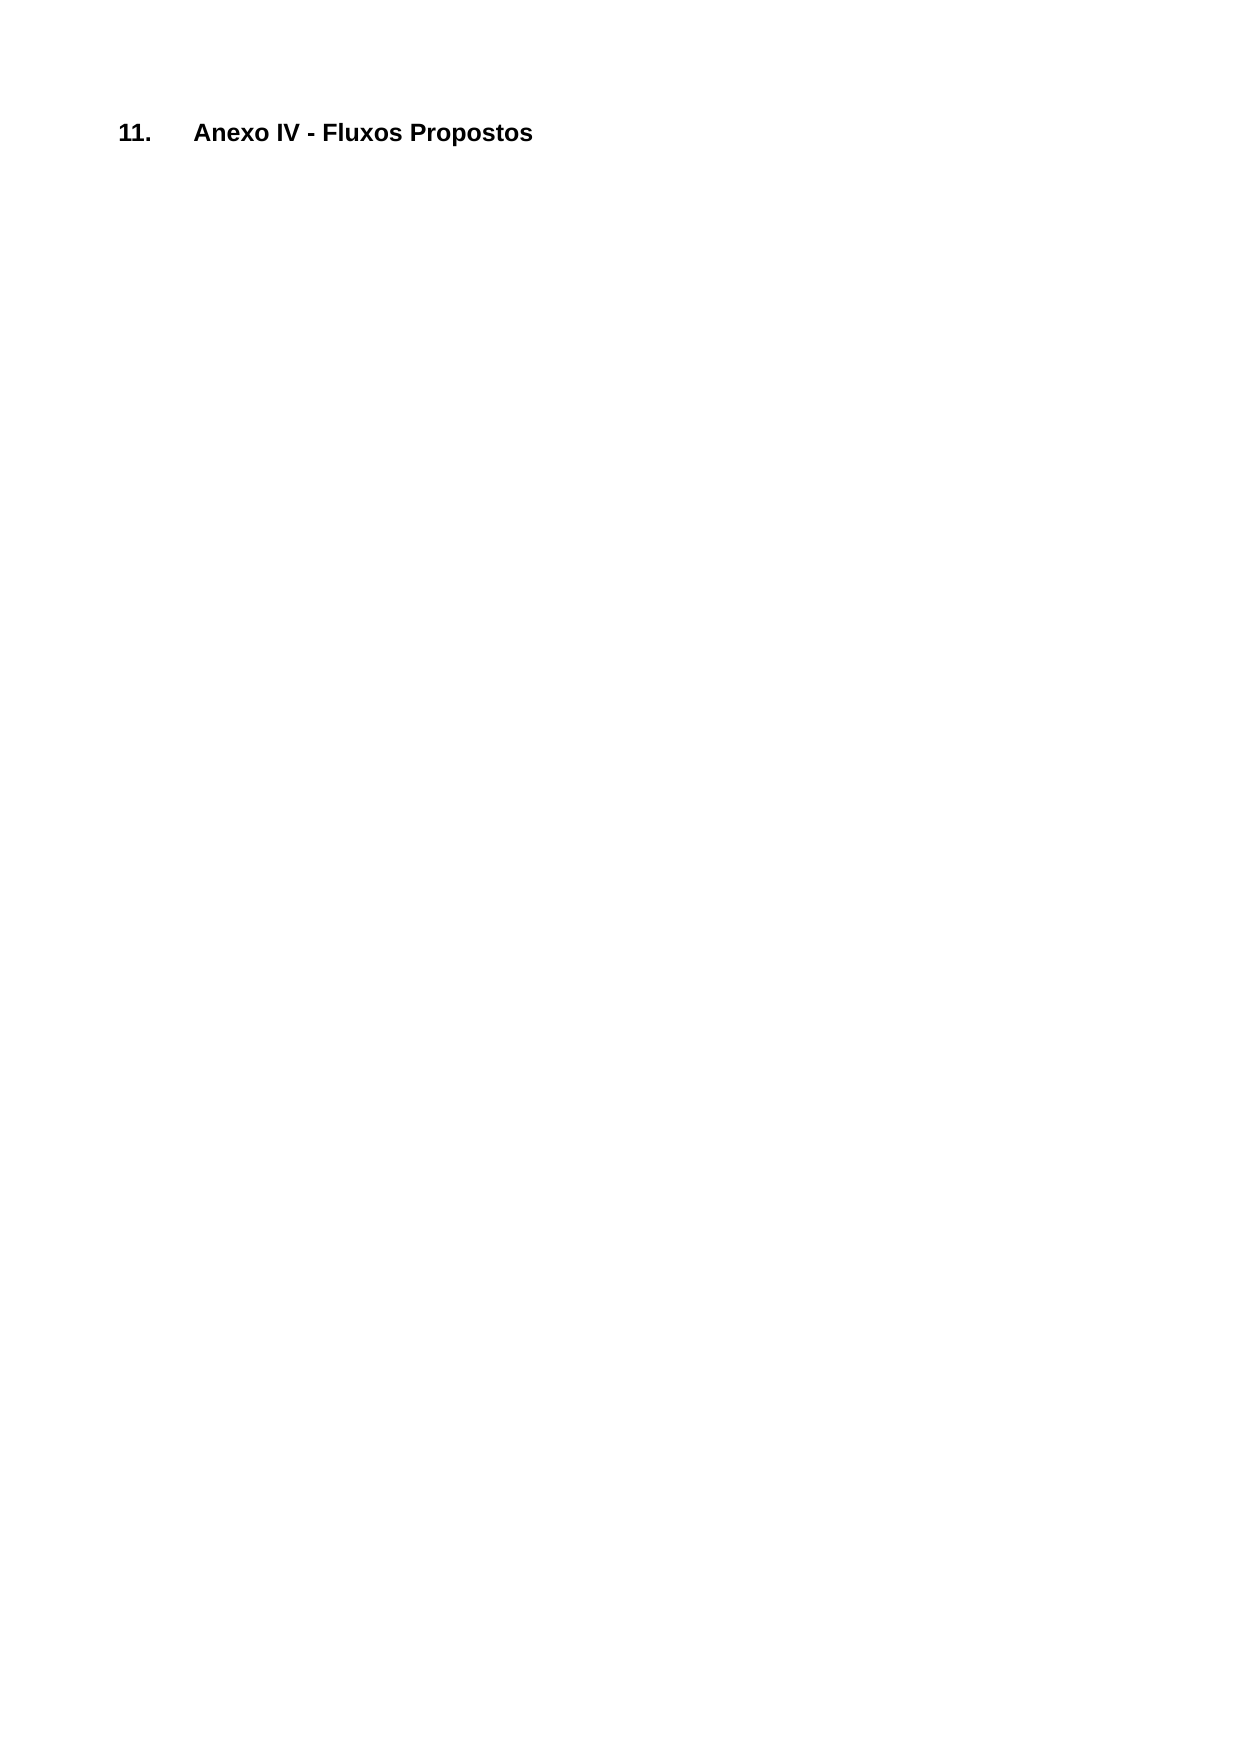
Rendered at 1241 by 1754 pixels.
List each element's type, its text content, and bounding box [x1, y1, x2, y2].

subtitle Anexo IV - Fluxos Propostos [118, 118, 1100, 147]
